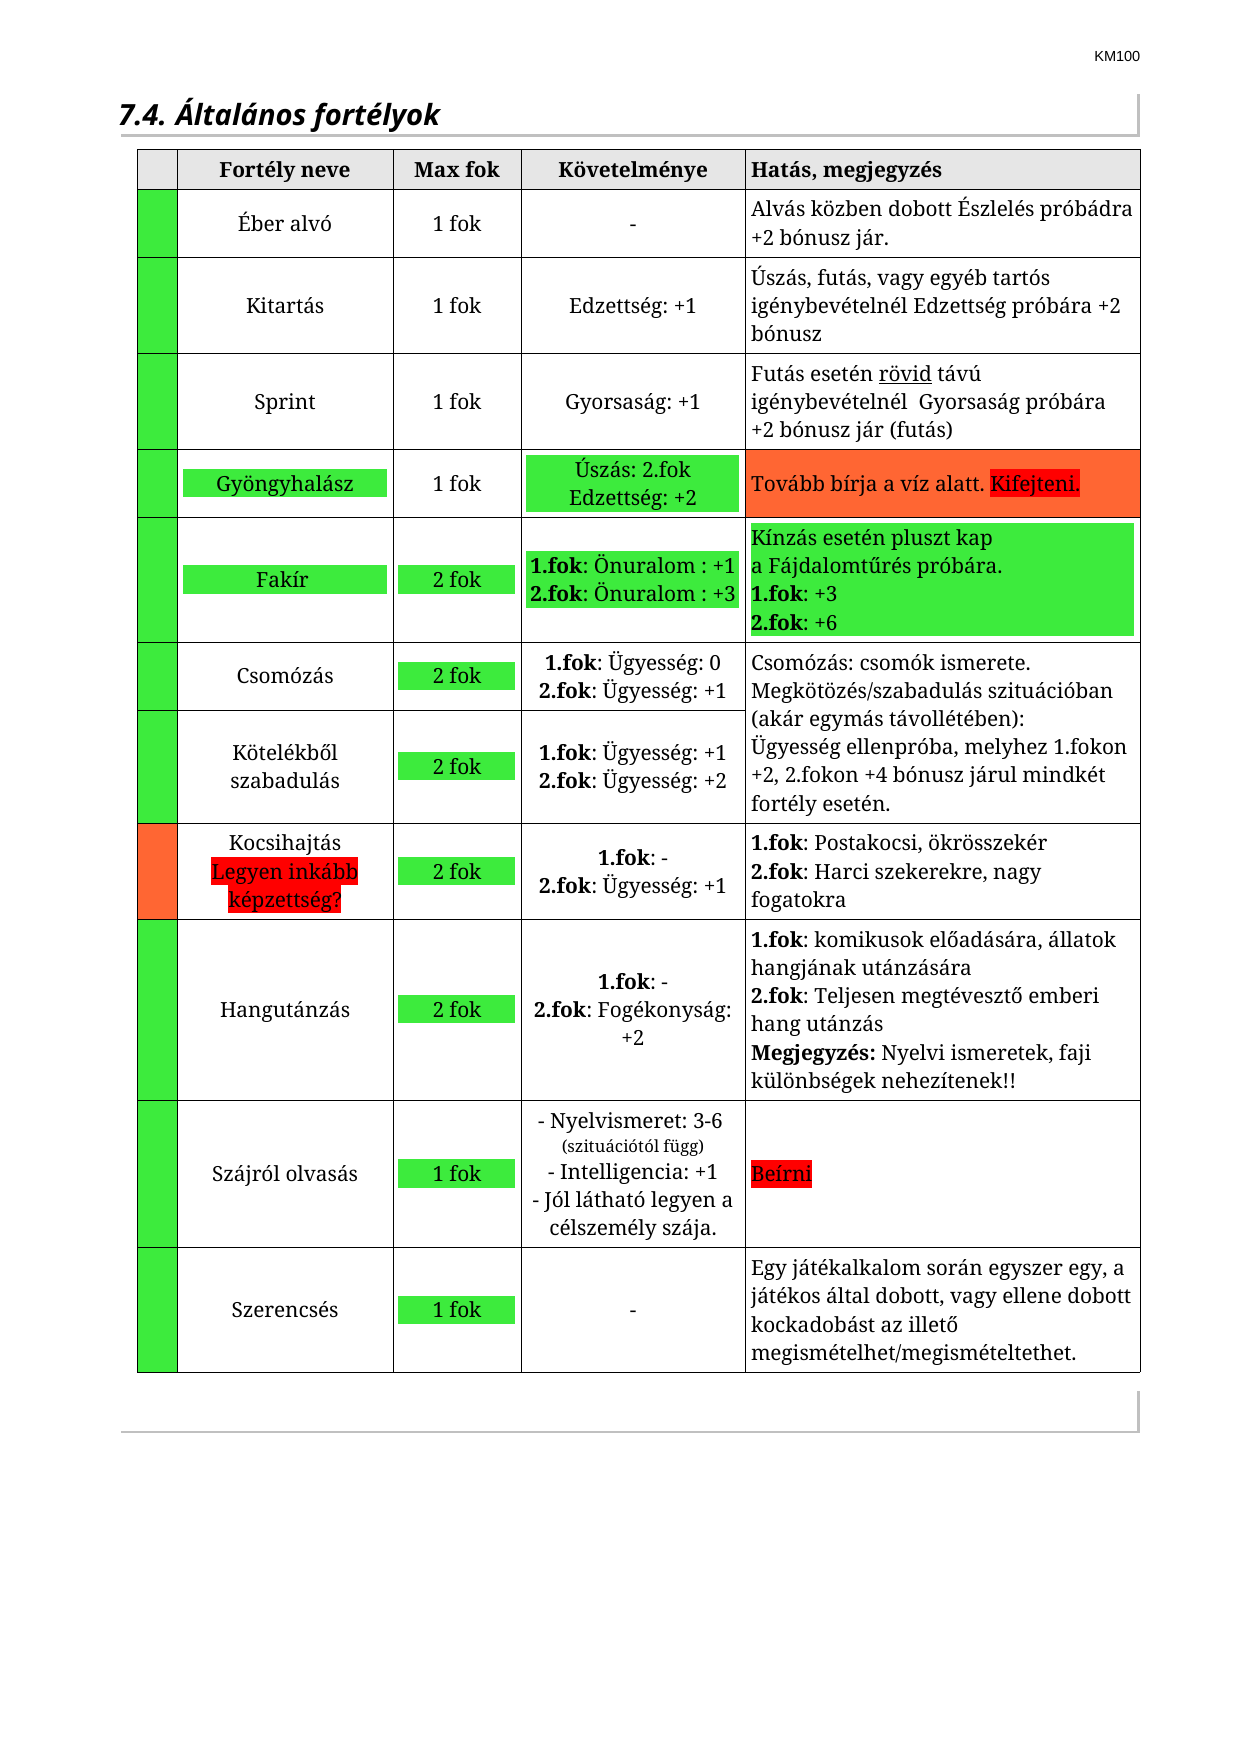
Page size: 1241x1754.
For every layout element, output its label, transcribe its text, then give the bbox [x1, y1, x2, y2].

table_cell 1 fok [394, 354, 521, 449]
table_cell Kínzás esetén pluszt kap a Fájdalomtűrés próbára. 1.fok: +3 2.fok: +6 [746, 518, 1140, 642]
subtitle Általános fortélyok [118, 94, 1137, 134]
table_cell 1 fok [394, 450, 521, 517]
table_cell [138, 518, 177, 642]
table_cell 1.fok: Postakocsi, ökrösszekér 2.fok: Harci szekerekre, nagy fogatokra [746, 824, 1140, 919]
table_cell [138, 643, 177, 710]
table_cell Szerencsés [178, 1248, 393, 1372]
table_header Követelménye [522, 150, 745, 189]
table_cell [138, 258, 177, 353]
table_cell Úszás: 2.fok Edzettség: +2 [522, 450, 745, 517]
table_cell Kocsihajtás Legyen inkább képzettség? [178, 824, 393, 919]
table_cell 1 fok [394, 1101, 521, 1247]
table_cell - [522, 1248, 745, 1372]
table_cell 1.fok: Önuralom : +1 2.fok: Önuralom : +3 [522, 518, 745, 642]
table_cell Edzettség: +1 [522, 258, 745, 353]
table_cell Éber alvó [178, 190, 393, 257]
table_cell 1 fok [394, 1248, 521, 1372]
table_cell Szájról olvasás [178, 1101, 393, 1247]
table_cell [138, 190, 177, 257]
table_cell - [522, 190, 745, 257]
table_cell Gyöngyhalász [178, 450, 393, 517]
table_cell [138, 450, 177, 517]
table_cell 1.fok: - 2.fok: Fogékonyság: +2 [522, 920, 745, 1100]
table_cell Kötelékből szabadulás [178, 711, 393, 823]
table_cell 1 fok [394, 258, 521, 353]
table_cell Kitartás [178, 258, 393, 353]
table_header [138, 150, 177, 189]
table_cell [138, 711, 177, 823]
table_cell [138, 1101, 177, 1247]
table_cell Futás esetén rövid távú igénybevételnél Gyorsaság próbára +2 bónusz jár (futás) [746, 354, 1140, 449]
table_cell Beírni [746, 1101, 1140, 1247]
table_cell Egy játékalkalom során egyszer egy, a játékos által dobott, vagy ellene dobott kockadobást az illető megismételhet/megismételtethet. [746, 1248, 1140, 1372]
table_cell [138, 354, 177, 449]
table_cell Gyorsaság: +1 [522, 354, 745, 449]
table_cell 1.fok: Ügyesség: +1 2.fok: Ügyesség: +2 [522, 711, 745, 823]
table_cell 1 fok [394, 190, 521, 257]
table_cell Alvás közben dobott Észlelés próbádra +2 bónusz jár. [746, 190, 1140, 257]
table_cell Sprint [178, 354, 393, 449]
table_header Fortély neve [178, 150, 393, 189]
table_cell [138, 920, 177, 1100]
table_cell 2 fok [394, 824, 521, 919]
table_cell 1.fok: - 2.fok: Ügyesség: +1 [522, 824, 745, 919]
table_cell 2 fok [394, 518, 521, 642]
table_cell Hangutánzás [178, 920, 393, 1100]
table_cell 2 fok [394, 920, 521, 1100]
table_cell Csomózás [178, 643, 393, 710]
table_header Max fok [394, 150, 521, 189]
table_cell [138, 824, 177, 919]
table_cell 1.fok: komikusok előadására, állatok hangjának utánzására 2.fok: Teljesen megtévesztő emberi hang utánzás Megjegyzés: Nyelvi ismeretek, faji különbségek nehezítenek!! [746, 920, 1140, 1100]
table_cell 2 fok [394, 711, 521, 823]
table_cell - Nyelvismeret: 3-6 (szituációtól függ) - Intelligencia: +1 - Jól látható legyen a célszemély szája. [522, 1101, 745, 1247]
table_cell Csomózás: csomók ismerete. Megkötözés/szabadulás szituációban (akár egymás távollétében): Ügyesség ellenpróba, melyhez 1.fokon +2, 2.fokon +4 bónusz járul mindkét fortély esetén. [746, 643, 1140, 823]
table_header Hatás, megjegyzés [746, 150, 1140, 189]
table_cell [138, 1248, 177, 1372]
table_cell Tovább bírja a víz alatt. Kifejteni. [746, 450, 1140, 517]
table_cell 2 fok [394, 643, 521, 710]
table_cell 1.fok: Ügyesség: 0 2.fok: Ügyesség: +1 [522, 643, 745, 710]
table_cell Úszás, futás, vagy egyéb tartós igénybevételnél Edzettség próbára +2 bónusz [746, 258, 1140, 353]
table_cell Fakír [178, 518, 393, 642]
